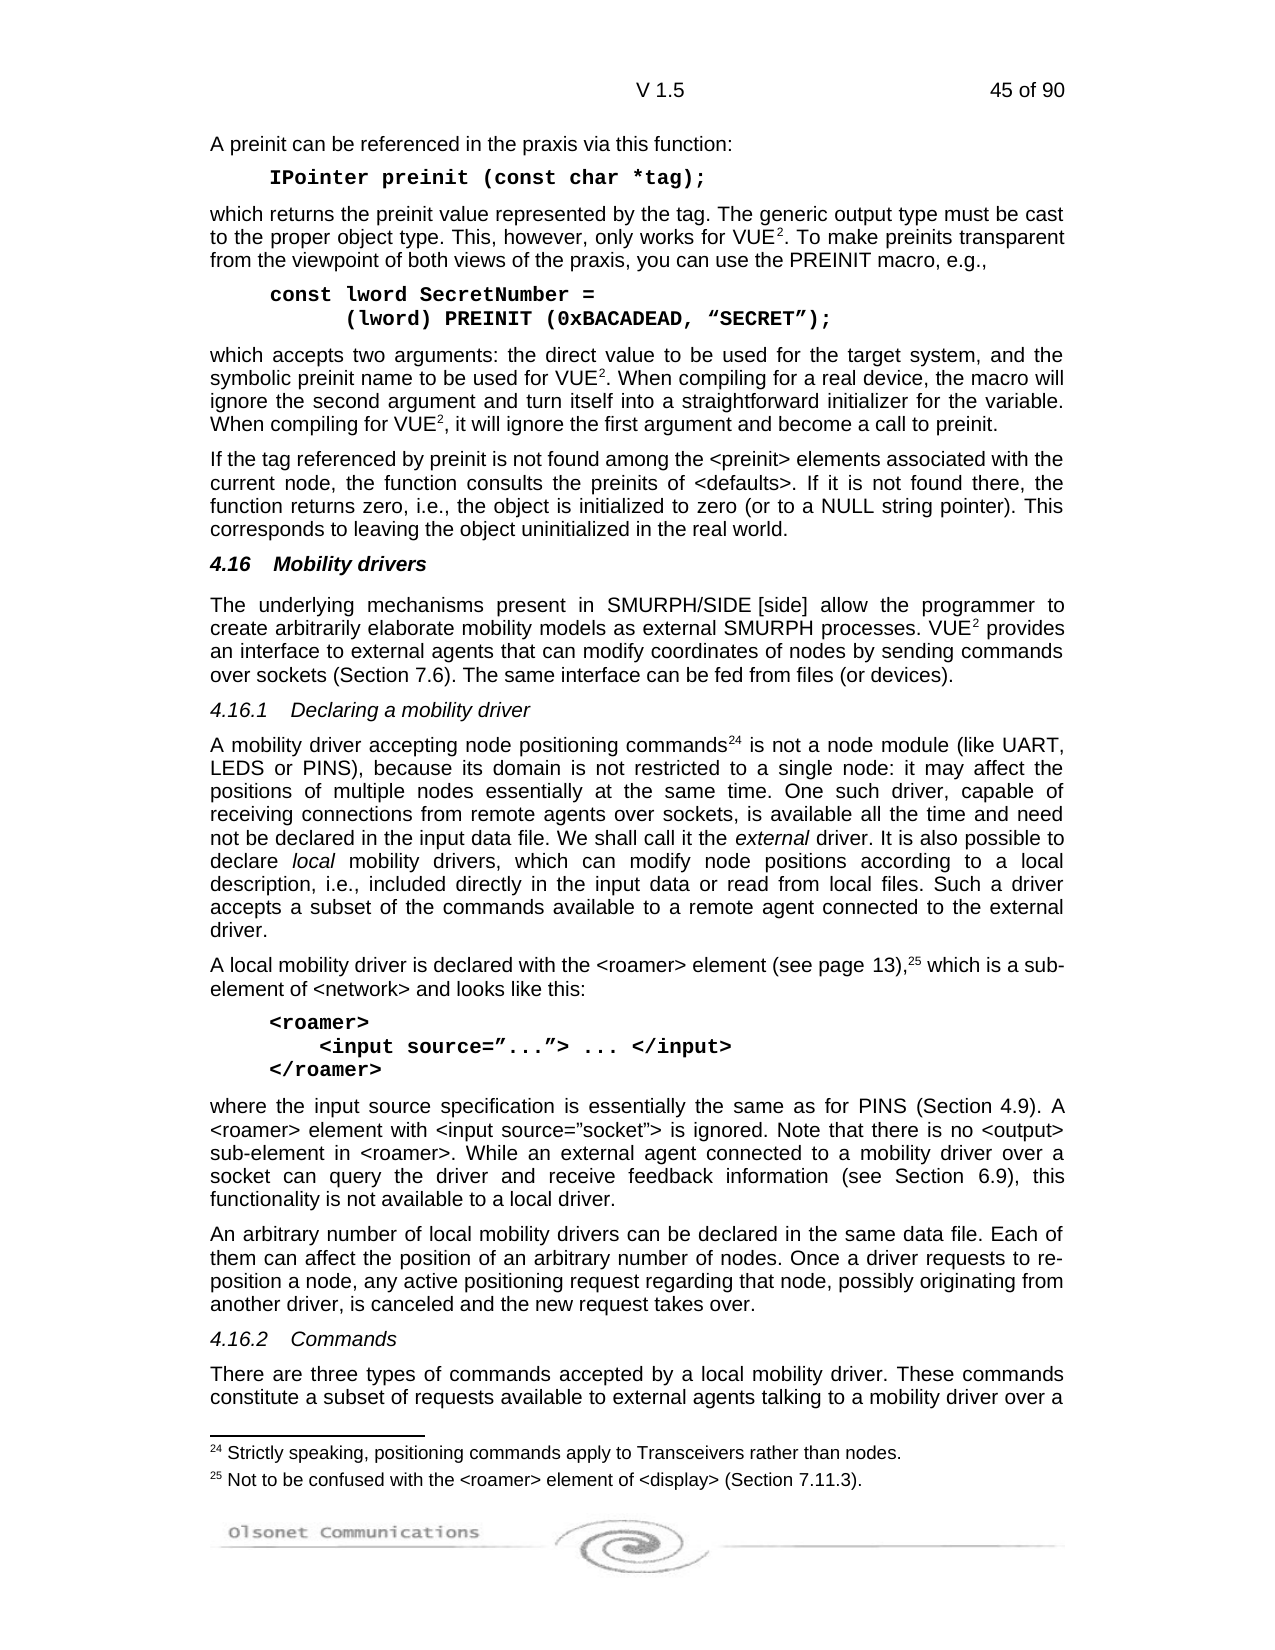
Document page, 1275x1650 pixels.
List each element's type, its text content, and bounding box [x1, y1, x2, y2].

text Not to be confused with the <roamer> element of <display> (Section 7.11.3). [210, 1469, 1065, 1490]
text <input source=”...”> ... </input> [269, 1036, 1065, 1059]
text which accepts two arguments: the direct value to be used for the target system, and the symbolic preinit name to be used for VUE2. When compiling for a real device, the macro will ignore the second argument and turn itself into a straightforward initializer for the variable. When compiling for VUE2, it will ignore the first argument and become a call to preinit. [210, 343, 1065, 436]
subtitle Commands [210, 1327, 1065, 1351]
text which returns the preinit value represented by the tag. The generic output type must be cast to the proper object type. This, however, only works for VUE2. To make preinits transparent from the viewpoint of both views of the praxis, you can use the PREINIT macro, e.g., [210, 203, 1065, 272]
subtitle Mobility drivers [210, 552, 1065, 576]
text There are three types of commands accepted by a local mobility driver. These commands constitute a subset of requests available to external agents talking to a mobility driver over a [210, 1362, 1065, 1409]
text <roamer> [269, 1012, 1065, 1036]
text The underlying mechanisms present in SMURPH/SIDE [side] allow the programmer to create arbitrarily elaborate mobility models as external SMURPH processes. VUE2 provides an interface to external agents that can modify coordinates of nodes by sending commands over sockets (Section 7.6). The same interface can be fed from files (or devices). [210, 593, 1065, 686]
text An arbitrary number of local mobility drivers can be declared in the same data file. Each of them can affect the position of an arbitrary number of nodes. Once a driver requests to re-position a node, any active positioning request regarding that node, possibly originating from another driver, is canceled and the new request takes over. [210, 1223, 1065, 1316]
text If the tag referenced by preinit is not found among the <preinit> elements associated with the current node, the function consults the preinits of <defaults>. If it is not found there, the function returns zero, i.e., the object is initialized to zero (or to a NULL string pointer). This corresponds to leaving the object uninitialized in the real world. [210, 448, 1065, 541]
text (lword) PREINIT (0xBACADEAD, “SECRET”); [269, 308, 1065, 331]
text A preinit can be referenced in the praxis via this function: [210, 132, 1065, 155]
text where the input source specification is essentially the same as for PINS (Section 4.9). A <roamer> element with <input source=”socket”> is ignored. Note that there is no <output> sub-element in <roamer>. While an external agent connected to a mobility driver over a socket can query the driver and receive feedback information (see Section 6.9), this functionality is not available to a local driver. [210, 1095, 1065, 1211]
text A mobility driver accepting node positioning commands is not a node module (like UART, LEDS or PINS), because its domain is not restricted to a single node: it may affect the positions of multiple nodes essentially at the same time. One such driver, capable of receiving connections from remote agents over sockets, is available all the time and need not be declared in the input data file. We shall call it the external driver. It is also possible to declare local mobility drivers, which can modify node positions according to a local description, i.e., included directly in the input data or read from local files. Such a driver accepts a subset of the commands available to a remote agent connected to the external driver. [210, 733, 1065, 942]
text A local mobility driver is declared with the <roamer> element (see page 13), which is a sub-element of <network> and looks like this: [210, 954, 1065, 1000]
text const lword SecretNumber = [269, 284, 1065, 308]
picture [210, 1504, 1065, 1596]
subtitle Declaring a mobility driver [210, 698, 1065, 721]
text IPointer preinit (const char *tag); [269, 167, 1065, 191]
text Strictly speaking, positioning commands apply to Transceivers rather than nodes. [210, 1442, 1065, 1463]
text </roamer> [269, 1059, 1065, 1083]
